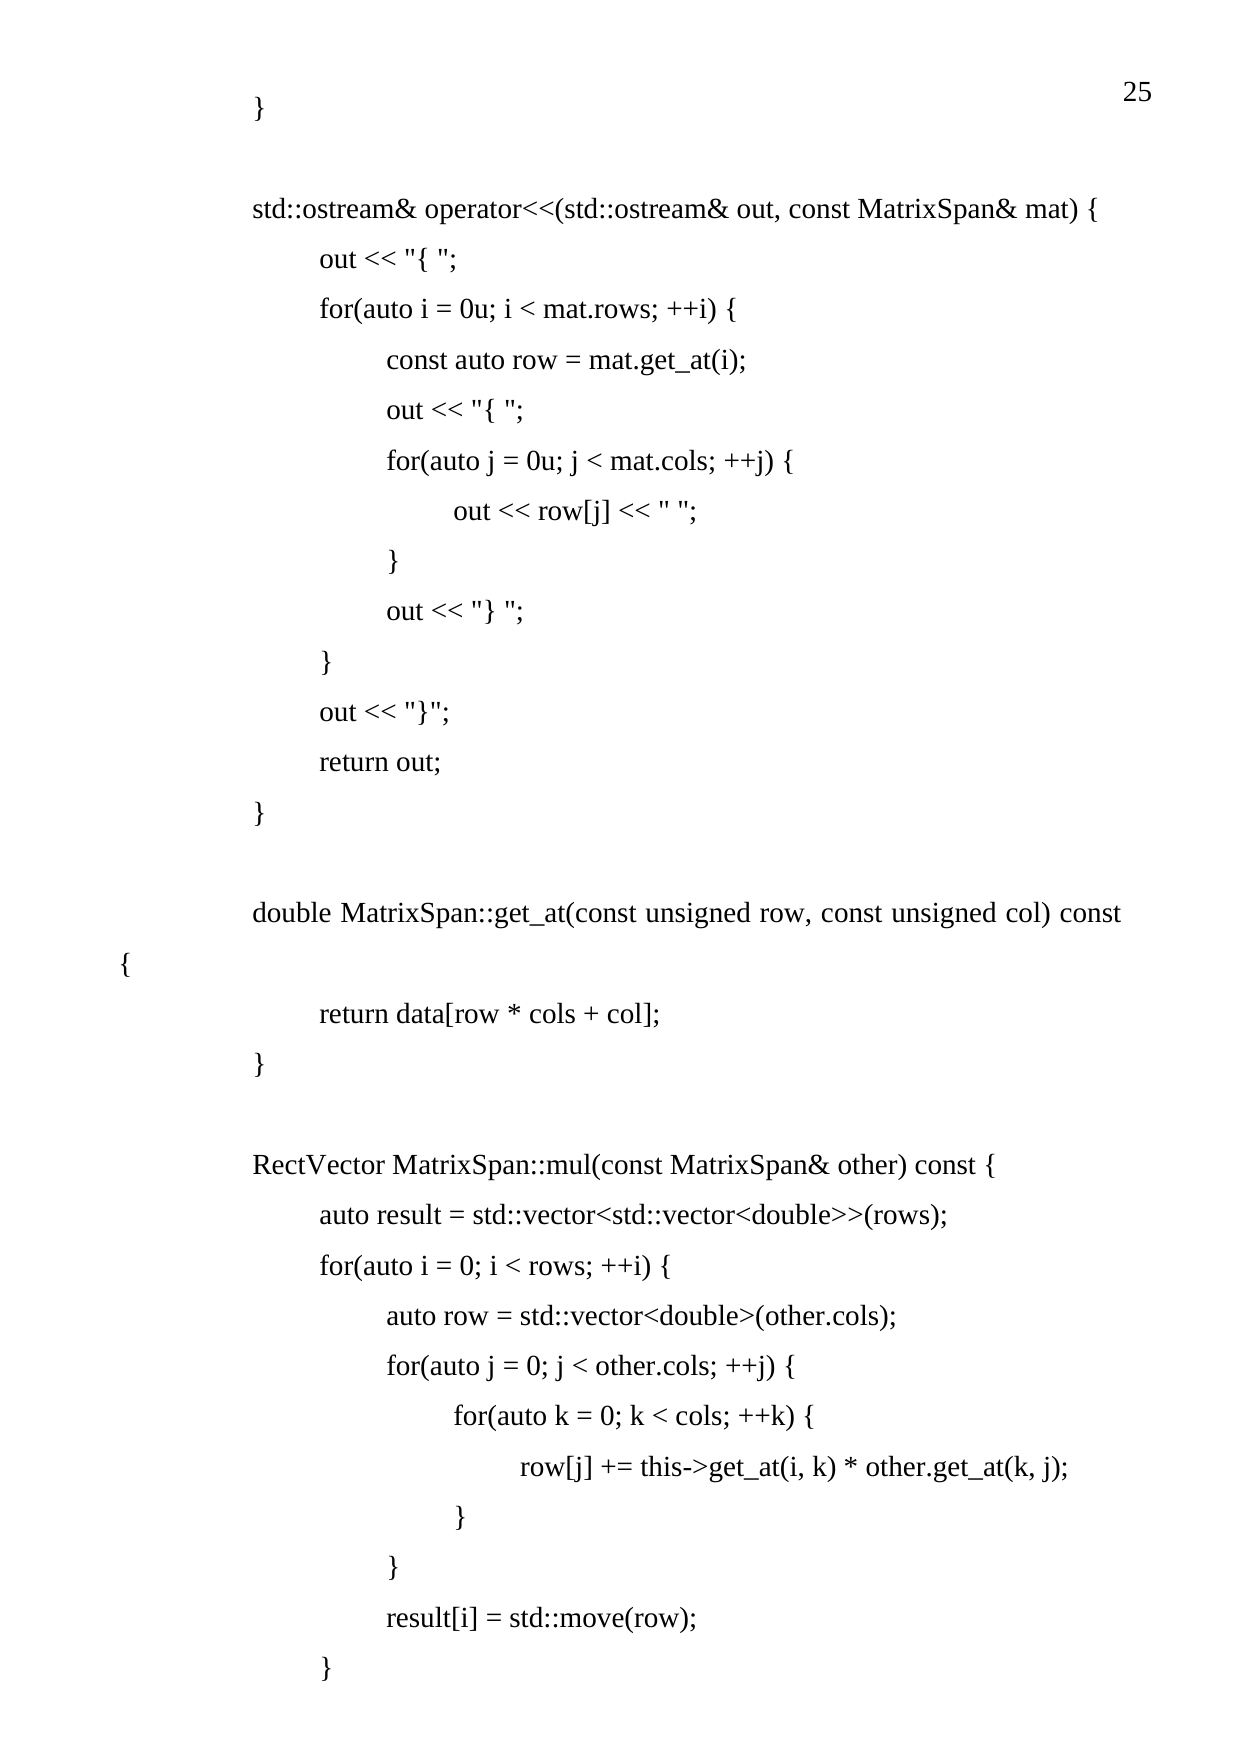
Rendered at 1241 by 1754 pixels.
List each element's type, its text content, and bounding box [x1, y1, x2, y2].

text auto row = std::vector<double>(other.cols); [118, 1298, 1122, 1331]
text for(auto j = 0u; j < mat.cols; ++j) { [118, 443, 1122, 476]
text out << "{ "; [118, 241, 1122, 275]
text } [118, 1046, 1122, 1080]
text const auto row = mat.get_at(i); [118, 342, 1122, 376]
text out << row[j] << " "; [118, 493, 1122, 526]
text return out; [118, 744, 1122, 778]
text row[j] += this->get_at(i, k) * other.get_at(k, j); [118, 1449, 1122, 1482]
text for(auto j = 0; j < other.cols; ++j) { [118, 1348, 1122, 1382]
text std::ostream& operator<<(std::ostream& out, const MatrixSpan& mat) { [118, 191, 1122, 224]
text } [118, 644, 1122, 677]
text } [118, 1650, 1122, 1684]
text result[i] = std::move(row); [118, 1600, 1122, 1633]
text } [118, 90, 1122, 124]
text out << "} "; [118, 593, 1122, 627]
text auto result = std::vector<std::vector<double>>(rows); [118, 1197, 1122, 1231]
text } [118, 543, 1122, 577]
text RectVector MatrixSpan::mul(const MatrixSpan& other) const { [118, 1147, 1122, 1181]
text } [118, 1499, 1122, 1533]
text return data[row * cols + col]; [118, 996, 1122, 1029]
text for(auto i = 0u; i < mat.rows; ++i) { [118, 292, 1122, 325]
text for(auto i = 0; i < rows; ++i) { [118, 1248, 1122, 1281]
text out << "{ "; [118, 392, 1122, 426]
text } [118, 1549, 1122, 1583]
text out << "}"; [118, 694, 1122, 728]
text for(auto k = 0; k < cols; ++k) { [118, 1398, 1122, 1432]
text double MatrixSpan::get_at(const unsigned row, const unsigned col) const { [118, 895, 1122, 979]
text } [118, 795, 1122, 828]
